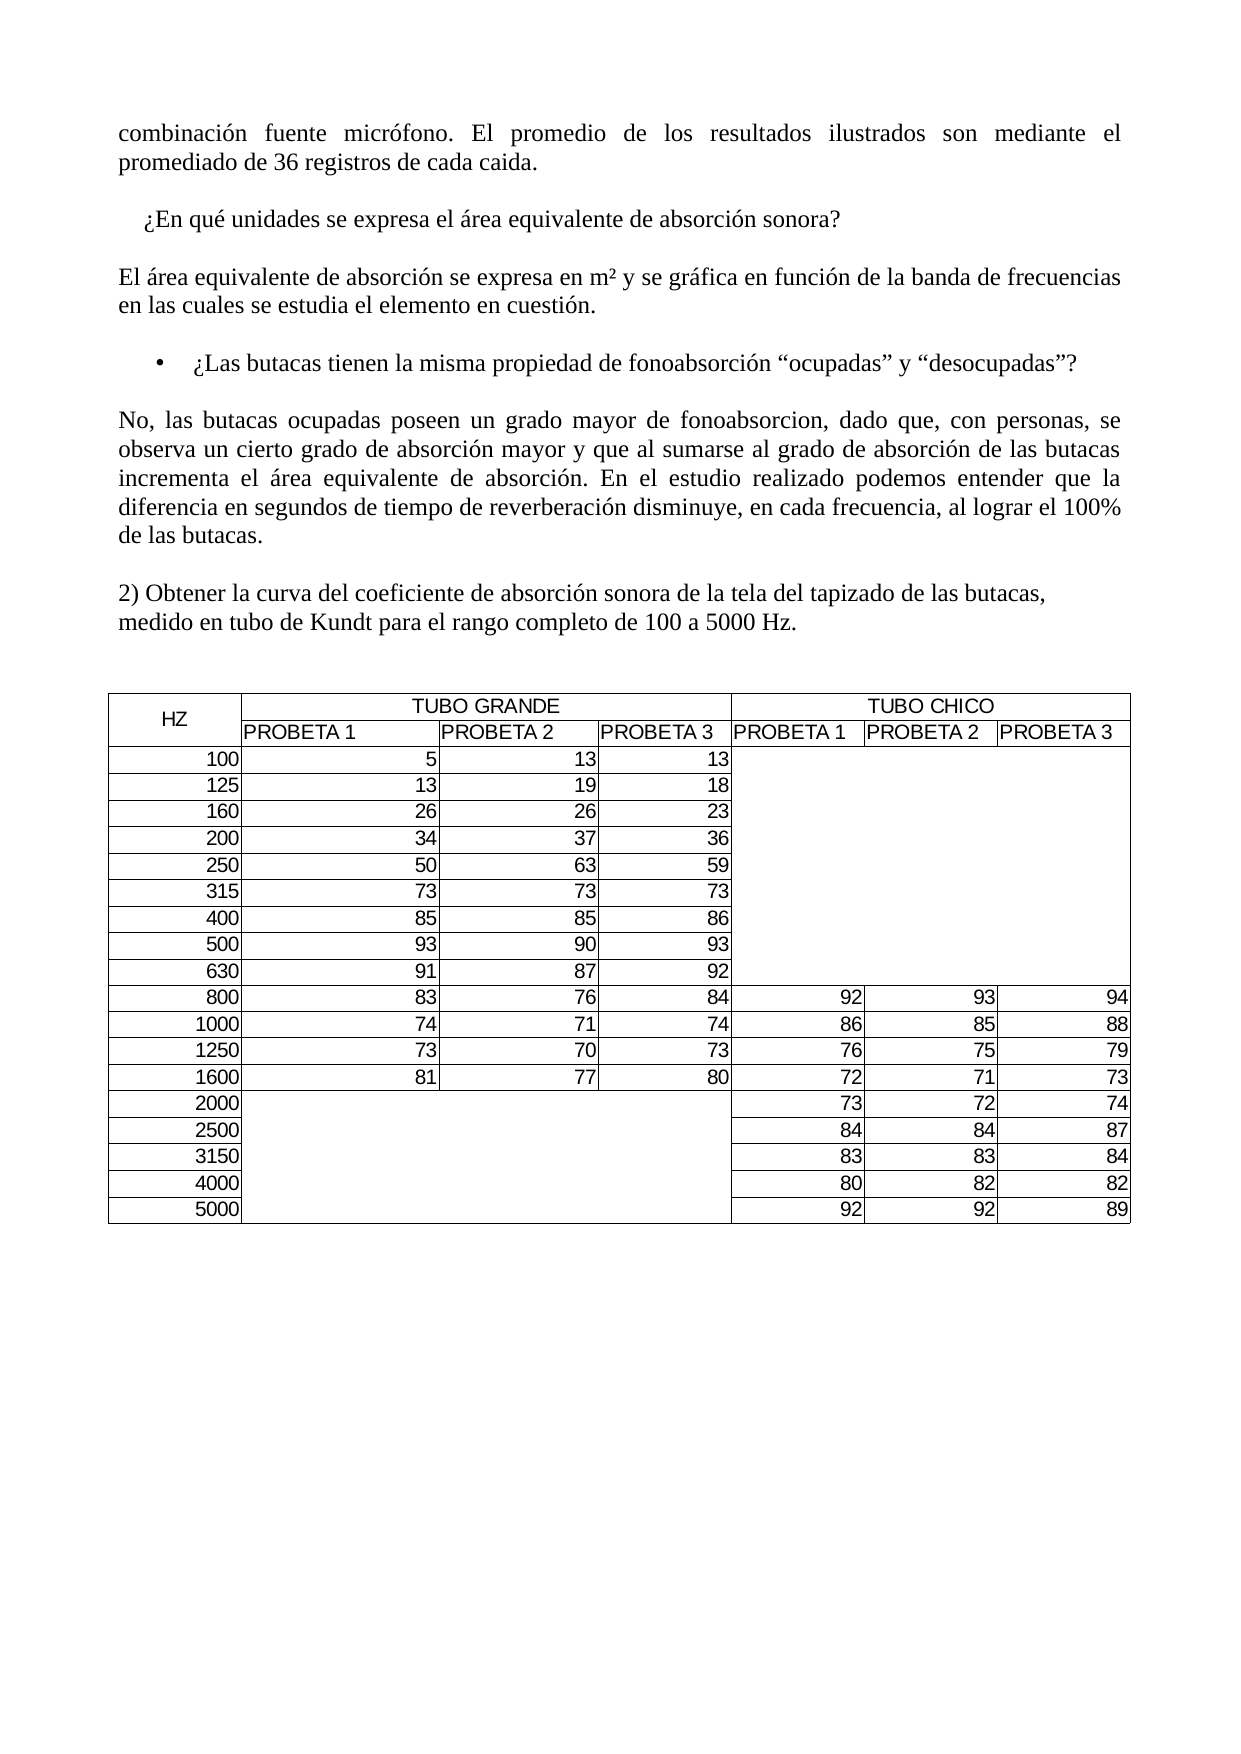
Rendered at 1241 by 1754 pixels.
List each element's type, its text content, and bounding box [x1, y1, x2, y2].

list ¿Las butacas tienen la misma propiedad de fonoabsorción “ocupadas” y “desocupadas”? [156, 348, 1122, 377]
text  ¿En qué unidades se expresa el área equivalente de absorción sonora? [118, 204, 1122, 233]
text No, las butacas ocupadas poseen un grado mayor de fonoabsorcion, dado que, con personas, se observa un cierto grado de absorción mayor y que al sumarse al grado de absorción de las butacas incrementa el área equivalente de absorción. En el estudio realizado podemos entender que la diferencia en segundos de tiempo de reverberación disminuye, en cada frecuencia, al lograr el 100% de las butacas. [118, 406, 1122, 549]
text combinación fuente micrófono. El promedio de los resultados ilustrados son mediante el promediado de 36 registros de cada caida. [118, 118, 1122, 176]
text El área equivalente de absorción se expresa en m² y se gráfica en función de la banda de frecuencias en las cuales se estudia el elemento en cuestión. [118, 262, 1122, 319]
text medido en tubo de Kundt para el rango completo de 100 a 5000 Hz. [118, 607, 1122, 636]
text 2) Obtener la curva del coeficiente de absorción sonora de la tela del tapizado de las butacas, [118, 578, 1122, 607]
